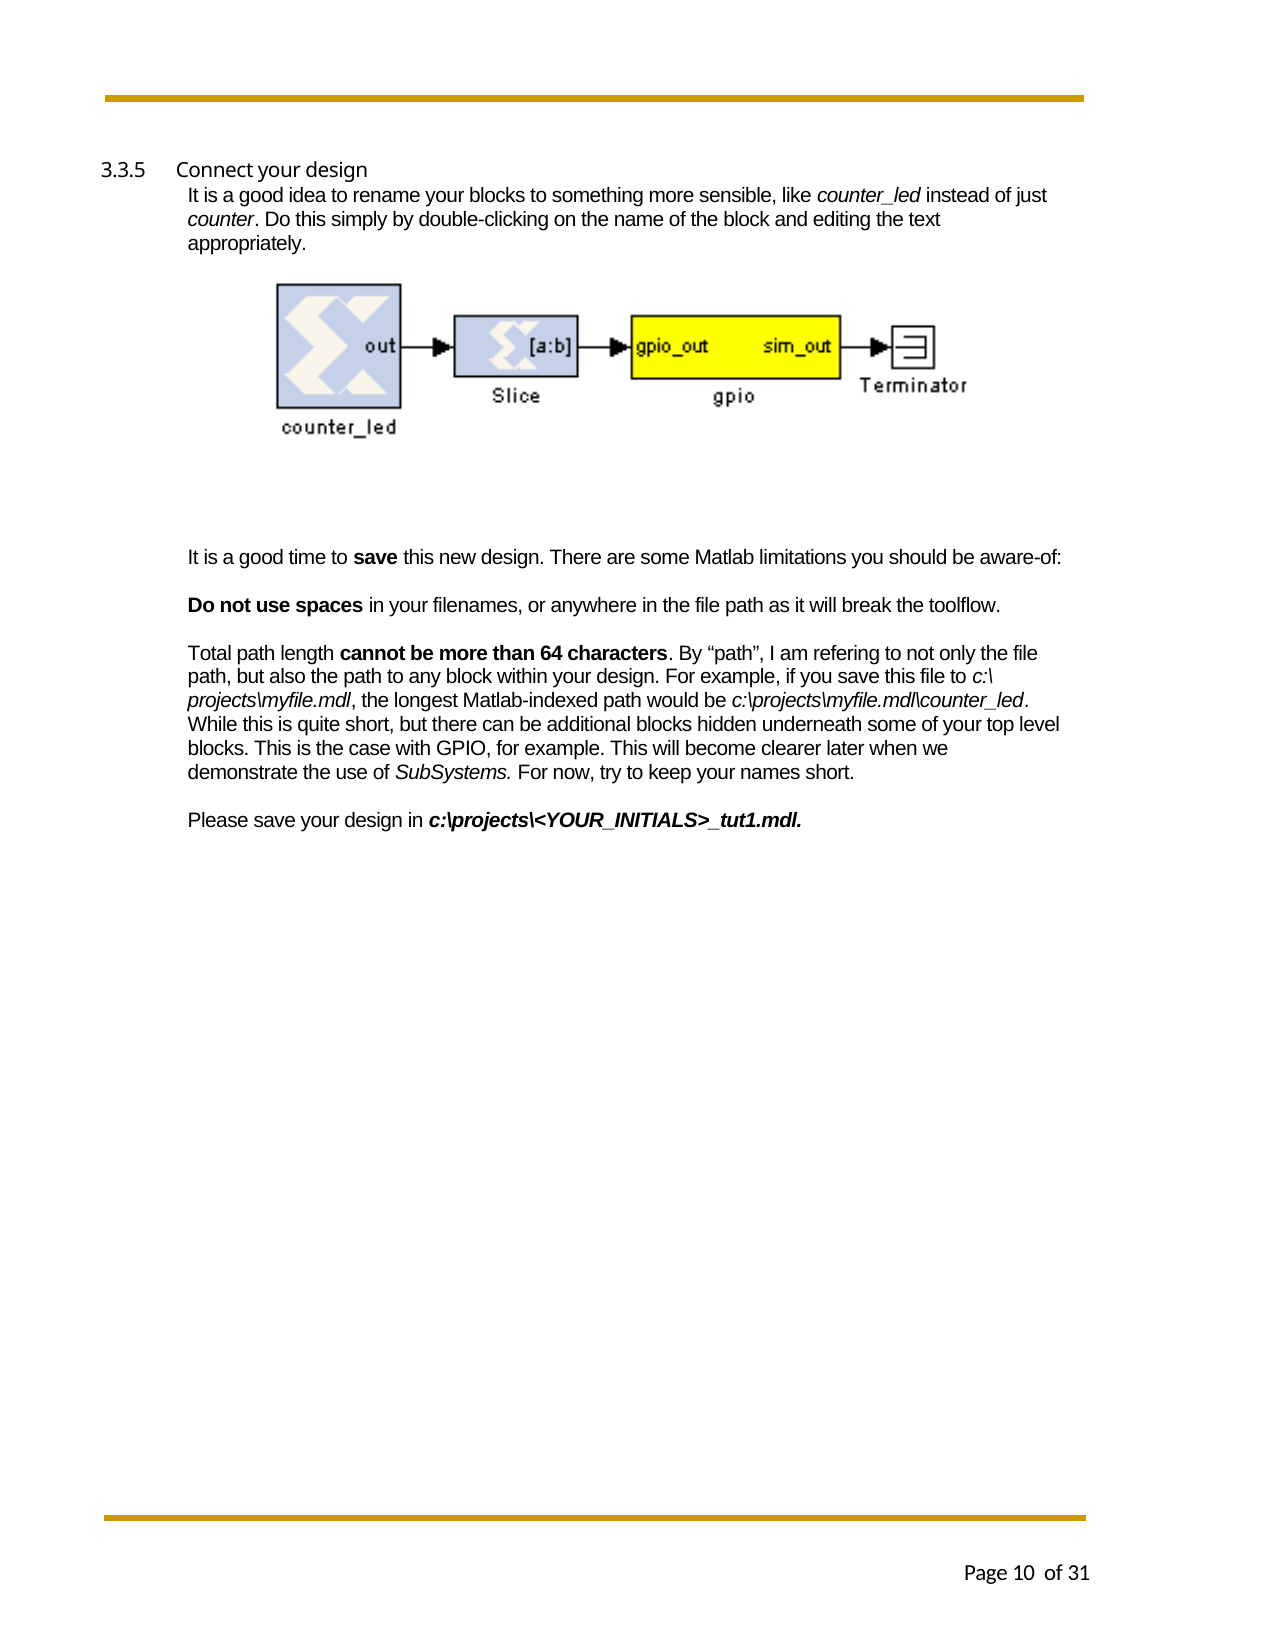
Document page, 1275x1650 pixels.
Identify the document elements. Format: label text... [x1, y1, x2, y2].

picture [254, 255, 996, 497]
subtitle Connect your design [101, 155, 1062, 183]
text It is a good time to save this new design. There are some Matlab limitations you should be aware-of: [187, 544, 1062, 568]
text It is a good idea to rename your blocks to something more sensible, like counter_led instead of just counter. Do this simply by double-clicking on the name of the block and editing the text appropriately. [187, 183, 1062, 255]
text Total path length cannot be more than 64 characters. By “path”, I am refering to not only the file path, but also the path to any block within your design. For example, if you save this file to c:\projects\myfile.mdl, the longest Matlab-indexed path would be c:\projects\myfile.mdl\counter_led. While this is quite short, but there can be additional blocks hidden underneath some of your top level blocks. This is the case with GPIO, for example. This will become clearer later when we demonstrate the use of SubSystems. For now, try to keep your names short. [187, 640, 1062, 784]
text Please save your design in c:\projects\<YOUR_INITIALS>_tut1.mdl. [187, 808, 1062, 832]
text Do not use spaces in your filenames, or anywhere in the file path as it will break the toolflow. [187, 592, 1062, 616]
